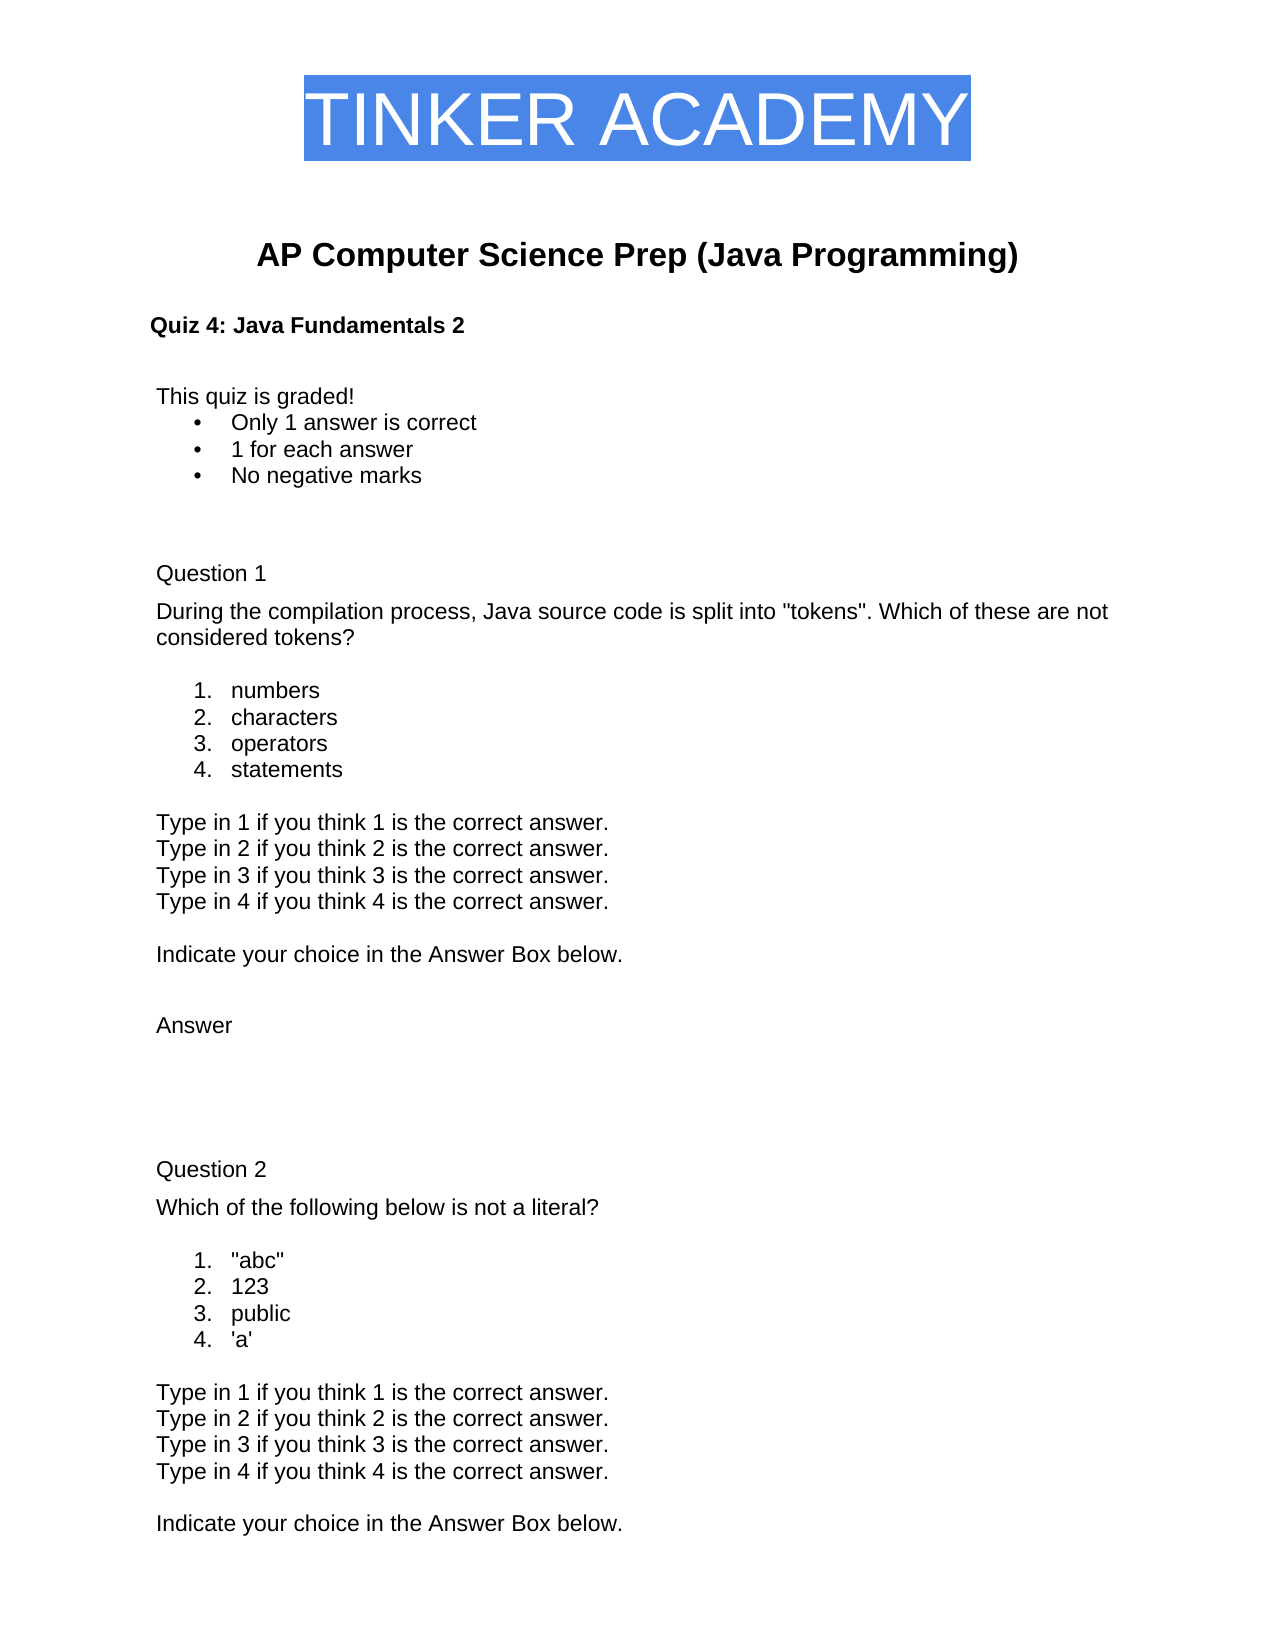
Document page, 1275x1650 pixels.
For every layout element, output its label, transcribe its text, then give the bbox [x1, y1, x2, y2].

text Quiz 4: Java Fundamentals 2 [150, 312, 1125, 339]
text AP Computer Science Prep (Java Programming) [150, 236, 1125, 274]
table_header Question 2 [150, 1151, 1125, 1188]
text TINKER ACADEMY [150, 75, 1125, 161]
table_cell [150, 1045, 1125, 1090]
table_header Question 1 [150, 555, 1125, 592]
table_header This quiz is graded! Only 1 answer is correct 1 for each answer No negative marks [150, 377, 1125, 494]
table_cell During the compilation process, Java source code is split into "tokens". Which of these are not considered tokens? numbers characters operators statements Type in 1 if you think 1 is the correct answer. Type in 2 if you think 2 is the correct answer. Type in 3 if you think 3 is the correct answer. Type in 4 if you think 4 is the correct answer. Indicate your choice in the Answer Box below. [150, 592, 1125, 973]
table_cell Which of the following below is not a literal? "abc" 123 public 'a' Type in 1 if you think 1 is the correct answer. Type in 2 if you think 2 is the correct answer. Type in 3 if you think 3 is the correct answer. Type in 4 if you think 4 is the correct answer. Indicate your choice in the Answer Box below. [150, 1188, 1125, 1542]
table_cell Answer [150, 973, 1125, 1044]
